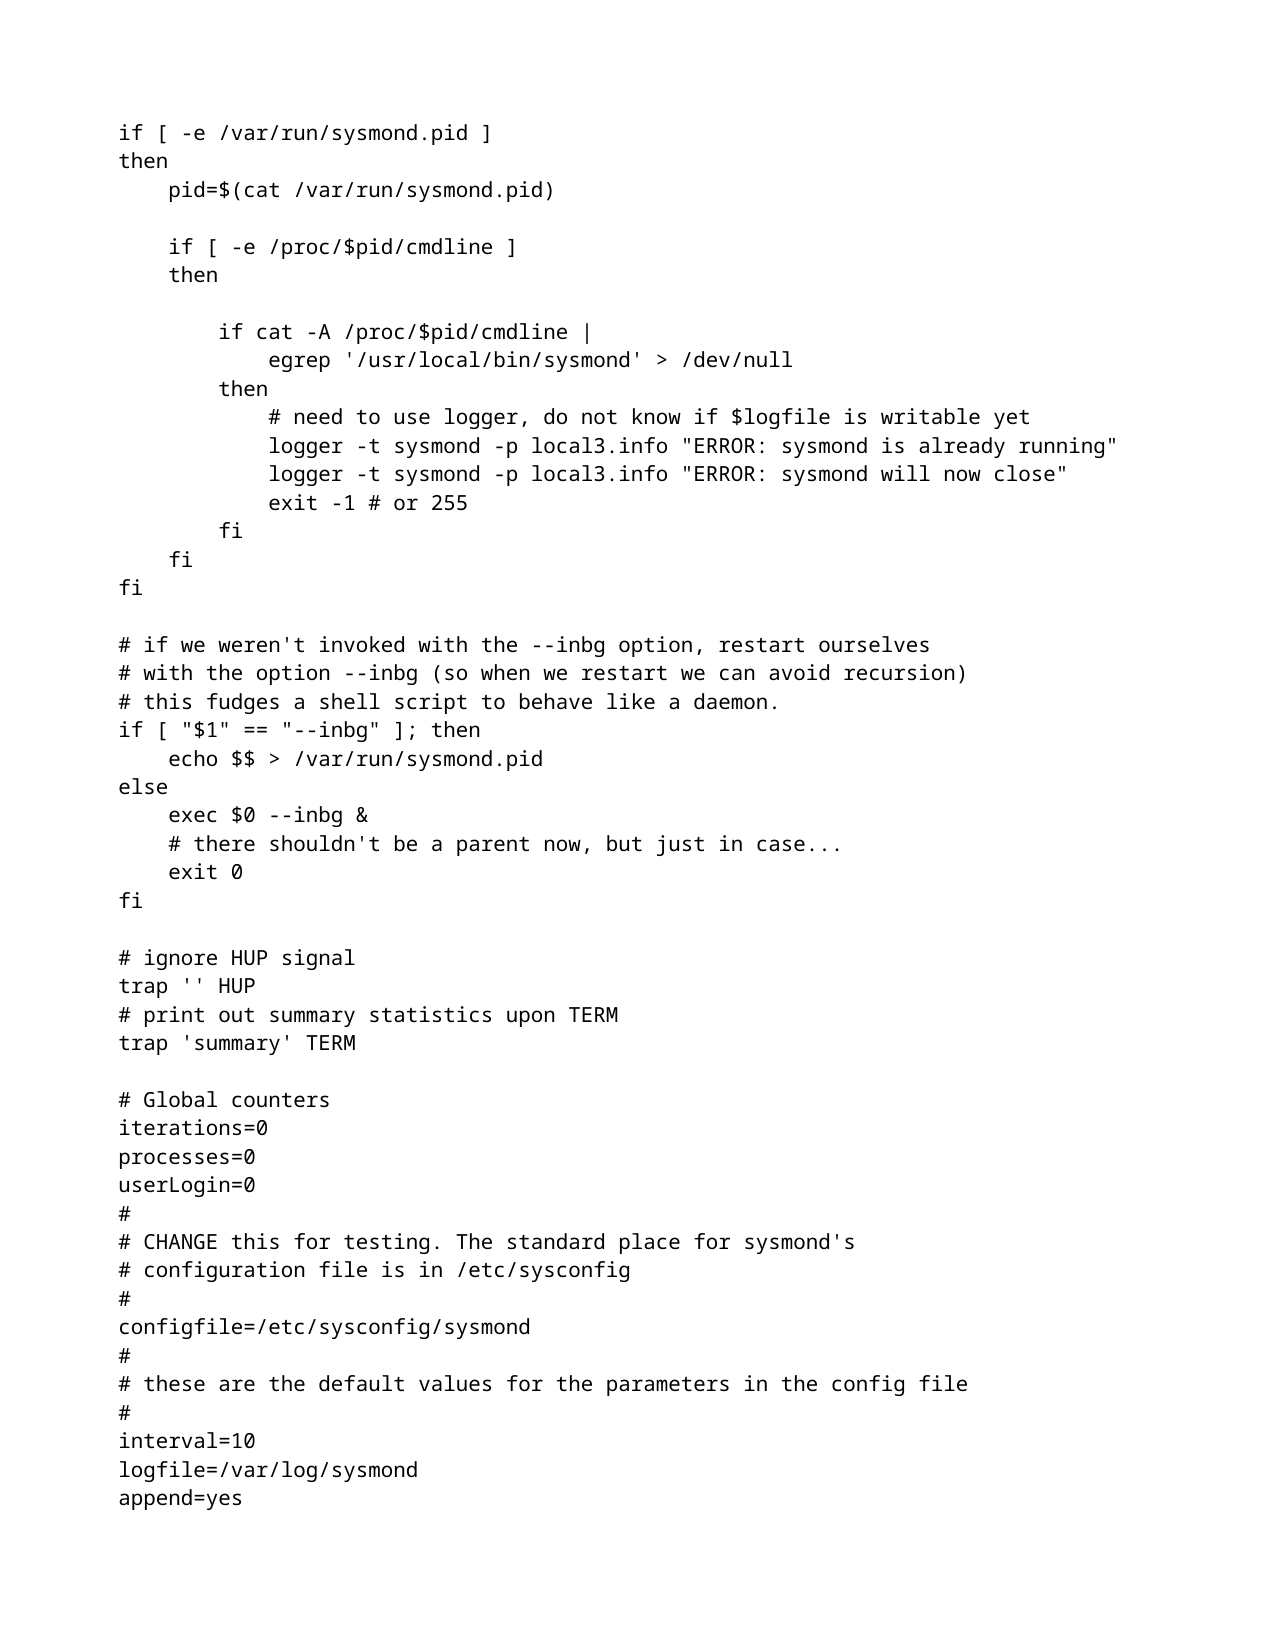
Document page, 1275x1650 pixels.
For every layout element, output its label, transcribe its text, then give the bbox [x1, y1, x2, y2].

text if [ "$1" == "--inbg" ]; then [118, 715, 1157, 744]
text # ignore HUP signal [118, 943, 1157, 971]
text if [ -e /proc/$pid/cmdline ] [118, 232, 1157, 260]
text then [118, 147, 1157, 175]
text # with the option --inbg (so when we restart we can avoid recursion) [118, 658, 1157, 687]
text logfile=/var/log/sysmond [118, 1455, 1157, 1483]
text fi [118, 516, 1157, 545]
text # [118, 1398, 1157, 1426]
text userLogin=0 [118, 1170, 1157, 1199]
text else [118, 772, 1157, 801]
text # need to use logger, do not know if $logfile is writable yet [118, 402, 1157, 431]
text # there shouldn't be a parent now, but just in case... [118, 829, 1157, 857]
text # [118, 1284, 1157, 1312]
text # print out summary statistics upon TERM [118, 1000, 1157, 1028]
text # CHANGE this for testing. The standard place for sysmond's [118, 1227, 1157, 1256]
text # this fudges a shell script to behave like a daemon. [118, 687, 1157, 715]
text trap '' HUP [118, 971, 1157, 1000]
text # configuration file is in /etc/sysconfig [118, 1256, 1157, 1284]
text if [ -e /var/run/sysmond.pid ] [118, 118, 1157, 147]
text egrep '/usr/local/bin/sysmond' > /dev/null [118, 346, 1157, 374]
text fi [118, 886, 1157, 914]
text # if we weren't invoked with the --inbg option, restart ourselves [118, 630, 1157, 658]
text # Global counters [118, 1085, 1157, 1113]
text fi [118, 573, 1157, 602]
text # these are the default values for the parameters in the config file [118, 1369, 1157, 1398]
text configfile=/etc/sysconfig/sysmond [118, 1312, 1157, 1341]
text processes=0 [118, 1142, 1157, 1170]
text # [118, 1199, 1157, 1227]
text if cat -A /proc/$pid/cmdline | [118, 317, 1157, 346]
text logger -t sysmond -p local3.info "ERROR: sysmond will now close" [118, 459, 1157, 488]
text exec $0 --inbg & [118, 801, 1157, 829]
text then [118, 260, 1157, 289]
text iterations=0 [118, 1113, 1157, 1142]
text then [118, 374, 1157, 402]
text logger -t sysmond -p local3.info "ERROR: sysmond is already running" [118, 431, 1157, 459]
text echo $$ > /var/run/sysmond.pid [118, 744, 1157, 772]
text append=yes [118, 1483, 1157, 1512]
text trap 'summary' TERM [118, 1028, 1157, 1057]
text exit -1 # or 255 [118, 488, 1157, 516]
text fi [118, 545, 1157, 573]
text exit 0 [118, 857, 1157, 886]
text pid=$(cat /var/run/sysmond.pid) [118, 175, 1157, 203]
text interval=10 [118, 1426, 1157, 1455]
text # [118, 1341, 1157, 1369]
